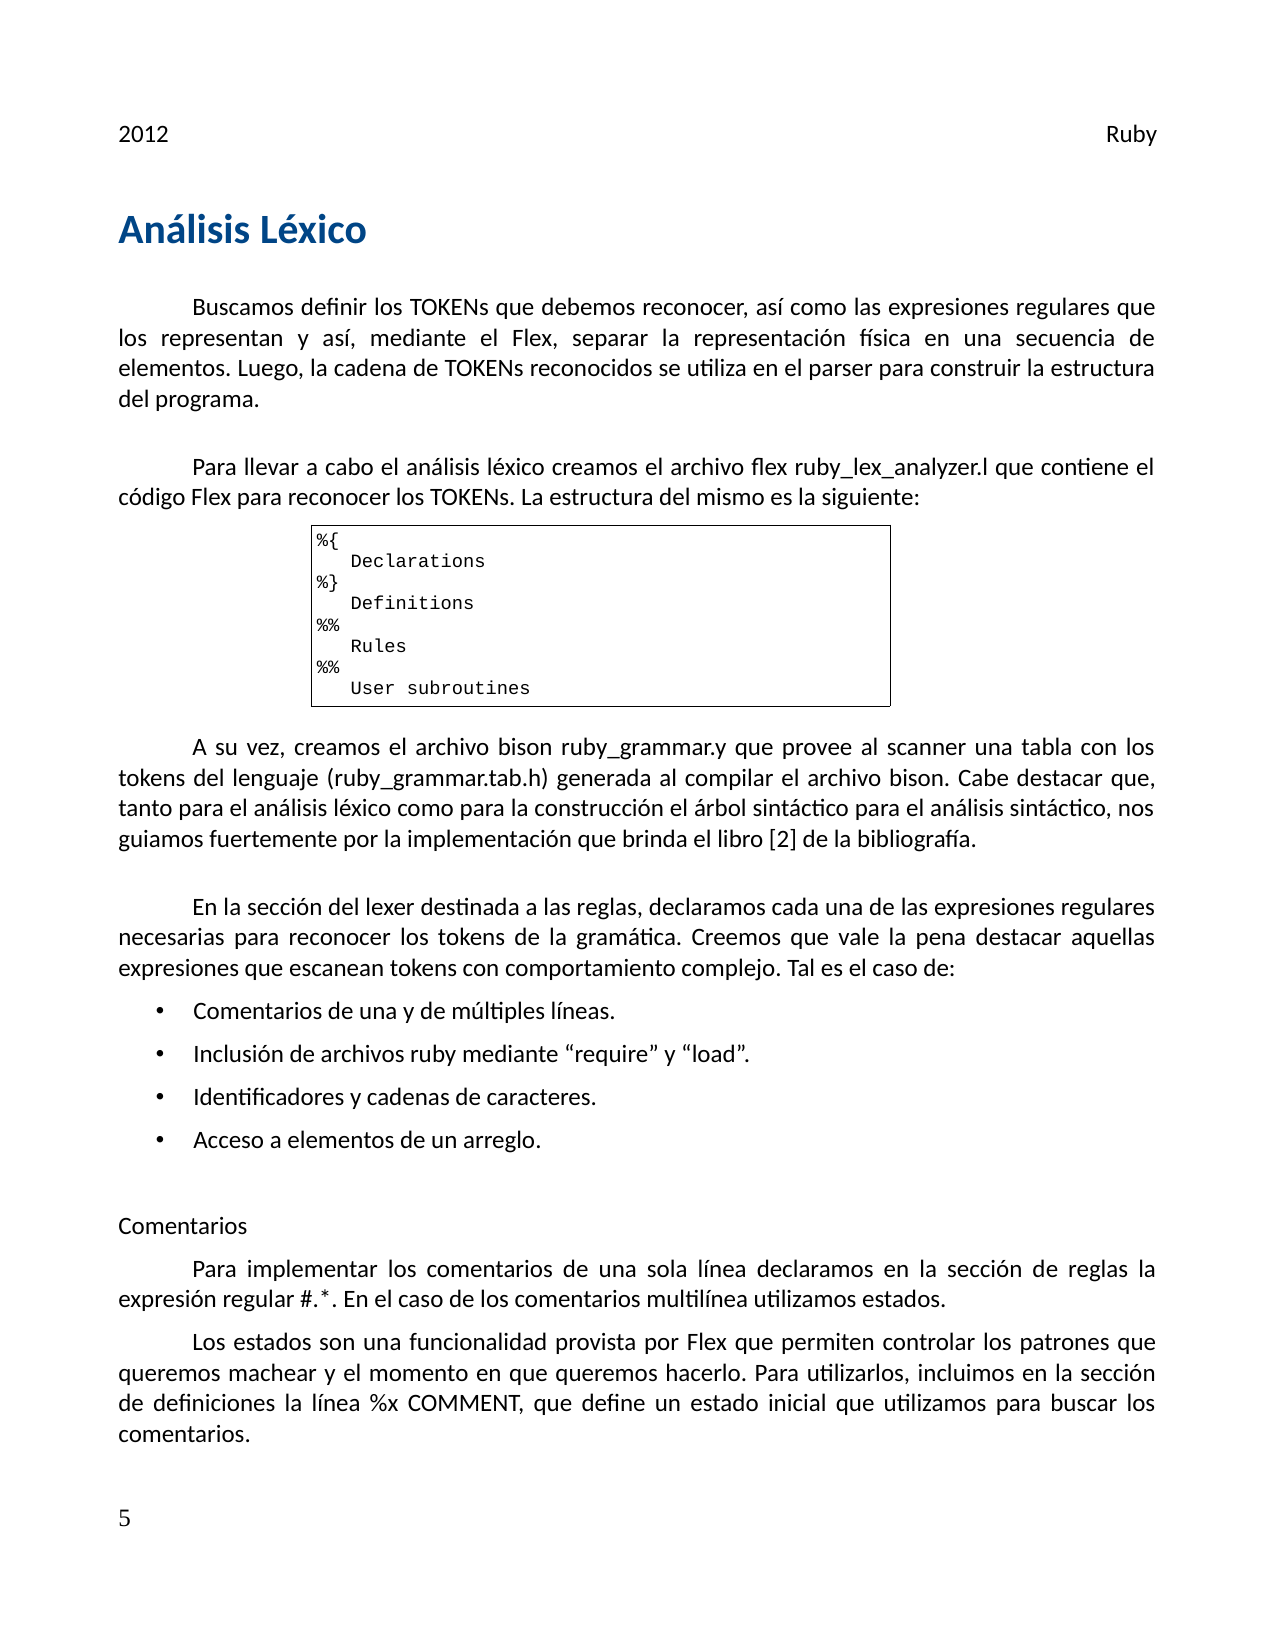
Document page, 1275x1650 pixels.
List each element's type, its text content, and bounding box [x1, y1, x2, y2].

text Para llevar a cabo el análisis léxico creamos el archivo flex ruby_lex_analyzer.l que contiene el código Flex para reconocer los TOKENs. La estructura del mismo es la siguiente: [118, 451, 1157, 512]
text Los estados son una funcionalidad provista por Flex que permiten controlar los patrones que queremos machear y el momento en que queremos hacerlo. Para utilizarlos, incluimos en la sección de definiciones la línea %x COMMENT, que define un estado inicial que utilizamos para buscar los comentarios. [118, 1327, 1157, 1449]
text Para implementar los comentarios de una sola línea declaramos en la sección de reglas la expresión regular #.*. En el caso de los comentarios multilínea utilizamos estados. [118, 1253, 1157, 1314]
list Inclusión de archivos ruby mediante “require” y “load”. [156, 1038, 1157, 1068]
table_header %{ Declarations %} Definitions %% Rules %% User subroutines [312, 526, 890, 706]
subtitle Análisis Léxico [118, 203, 1157, 254]
text A su vez, creamos el archivo bison ruby_grammar.y que provee al scanner una tabla con los tokens del lenguaje (ruby_grammar.tab.h) generada al compilar el archivo bison. Cabe destacar que, tanto para el análisis léxico como para la construcción el árbol sintáctico para el análisis sintáctico, nos guiamos fuertemente por la implementación que brinda el libro [2] de la bibliografía. [118, 731, 1157, 853]
list Acceso a elementos de un arreglo. [156, 1124, 1157, 1154]
list Identificadores y cadenas de caracteres. [156, 1081, 1157, 1111]
list Comentarios de una y de múltiples líneas. [156, 995, 1157, 1025]
text Buscamos definir los TOKENs que debemos reconocer, así como las expresiones regulares que los representan y así, mediante el Flex, separar la representación física en una secuencia de elementos. Luego, la cadena de TOKENs reconocidos se utiliza en el parser para construir la estructura del programa. [118, 291, 1157, 413]
text En la sección del lexer destinada a las reglas, declaramos cada una de las expresiones regulares necesarias para reconocer los tokens de la gramática. Creemos que vale la pena destacar aquellas expresiones que escanean tokens con comportamiento complejo. Tal es el caso de: [118, 891, 1157, 982]
text Comentarios [118, 1210, 1157, 1241]
